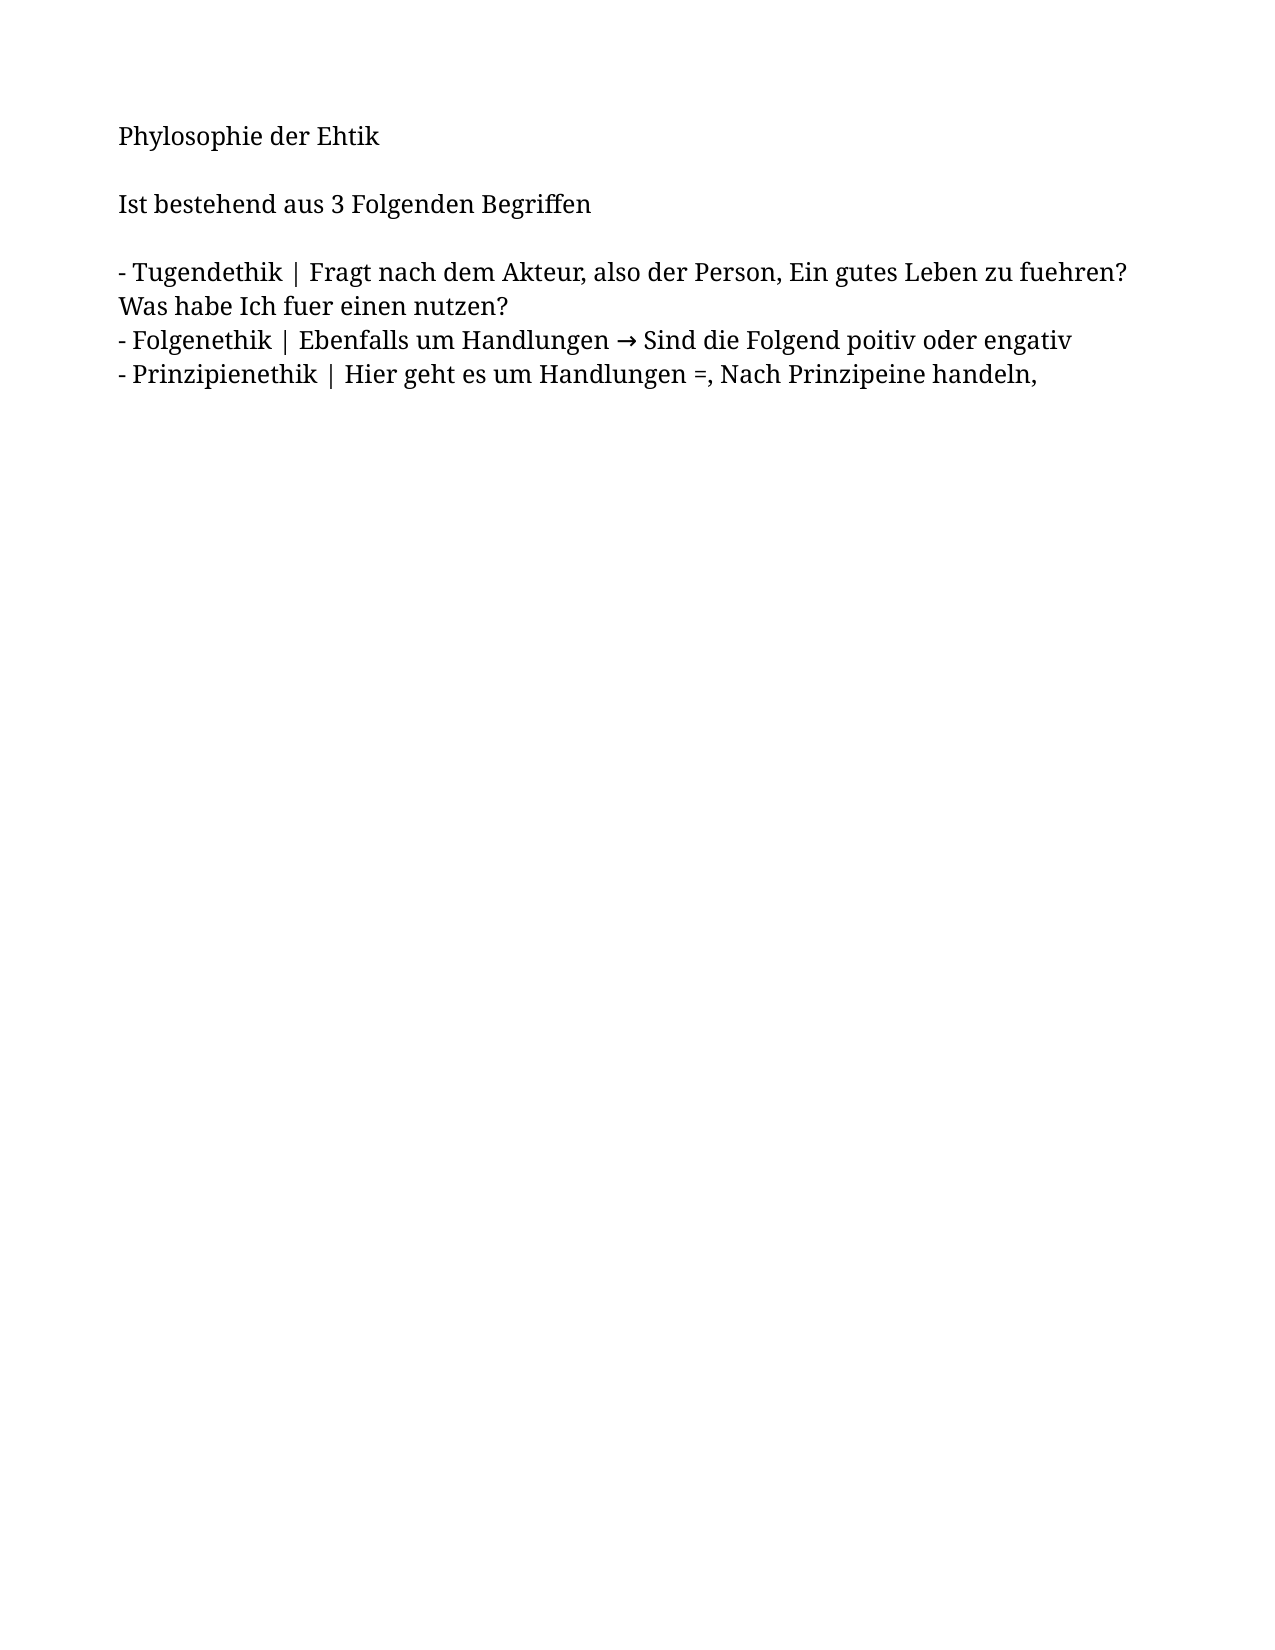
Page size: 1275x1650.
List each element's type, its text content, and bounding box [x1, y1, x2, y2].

text - Prinzipienethik | Hier geht es um Handlungen =, Nach Prinzipeine handeln, [118, 357, 1157, 391]
text Phylosophie der Ehtik [118, 118, 1157, 152]
text - Tugendethik | Fragt nach dem Akteur, also der Person, Ein gutes Leben zu fuehren? Was habe Ich fuer einen nutzen? [118, 254, 1157, 322]
text - Folgenethik | Ebenfalls um Handlungen → Sind die Folgend poitiv oder engativ [118, 322, 1157, 357]
text Ist bestehend aus 3 Folgenden Begriffen [118, 186, 1157, 220]
